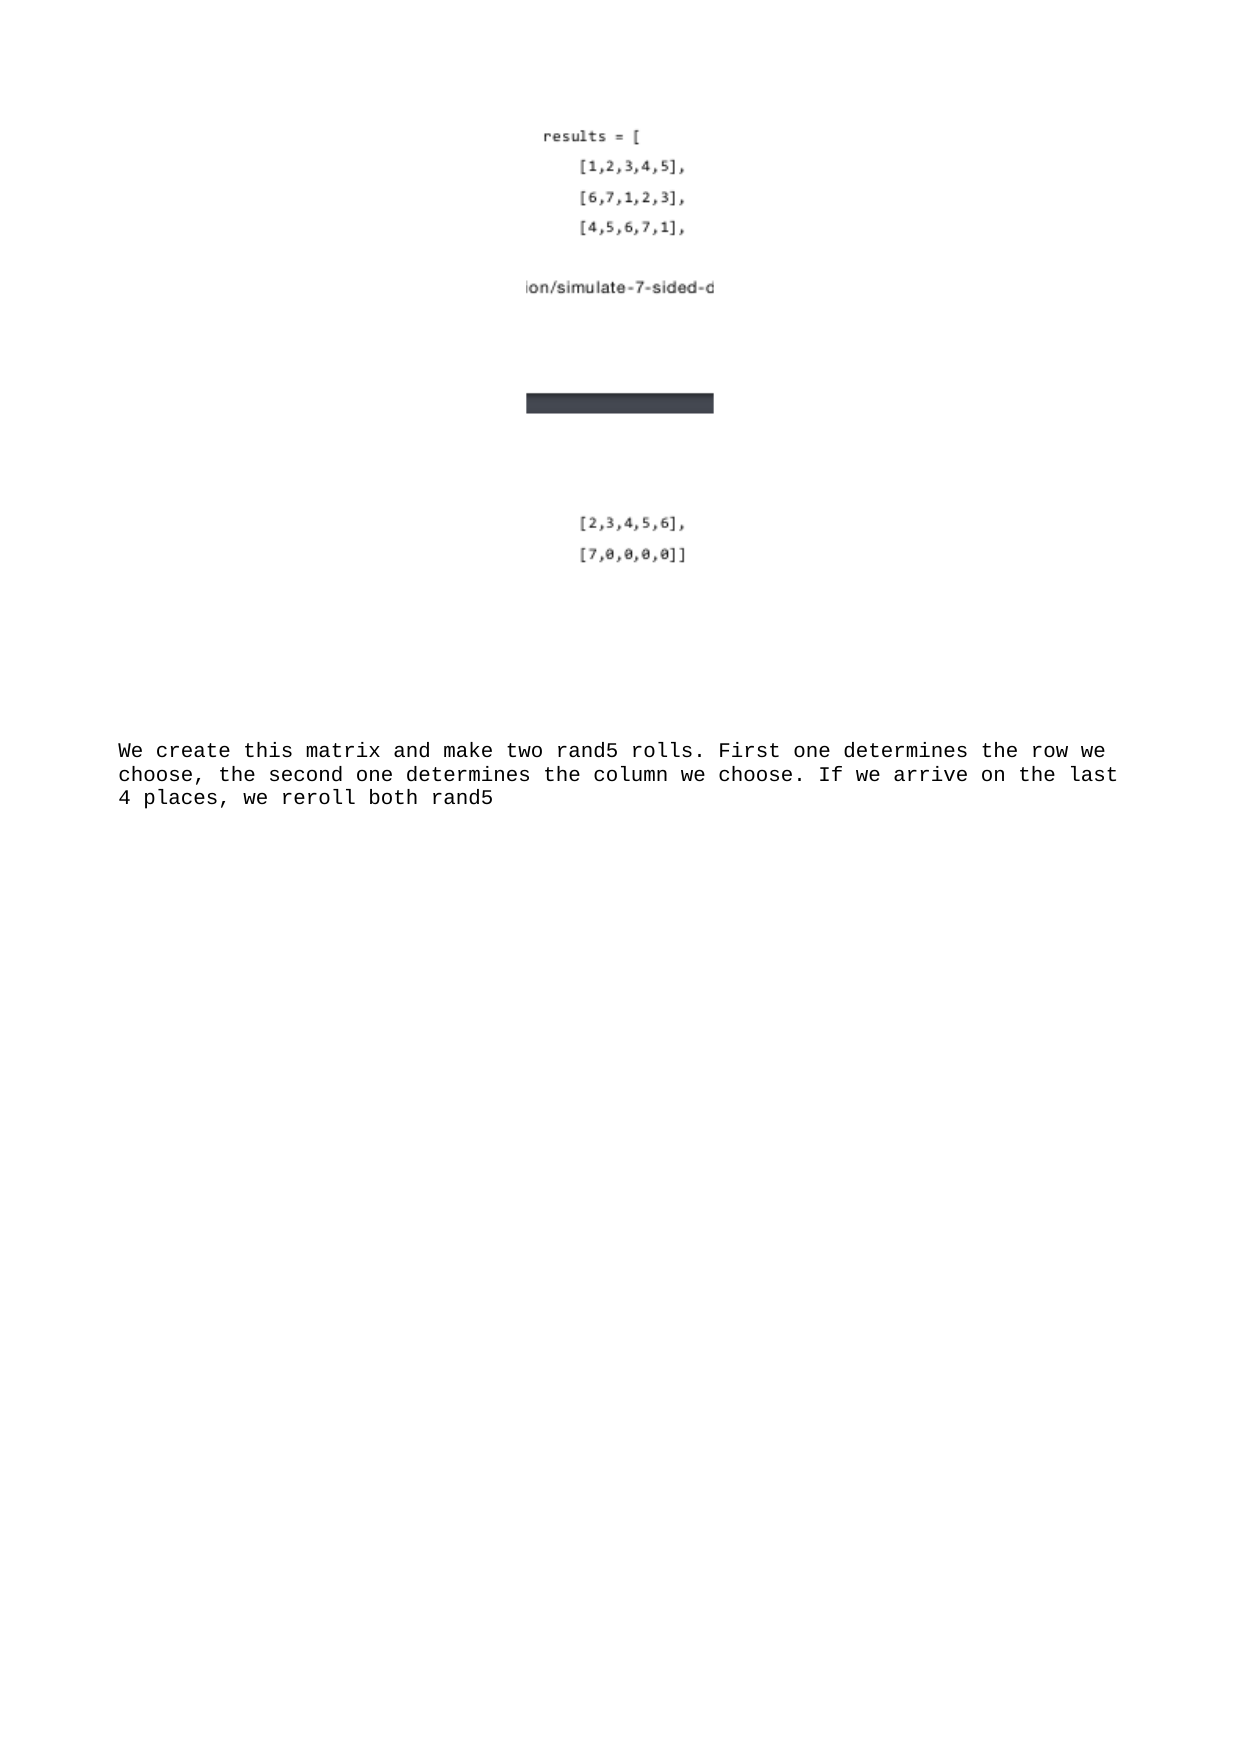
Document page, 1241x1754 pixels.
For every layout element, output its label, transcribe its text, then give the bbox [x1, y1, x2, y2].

picture [526, 118, 714, 575]
text We create this matrix and make two rand5 rolls. First one determines the row we choose, the second one determines the column we choose. If we arrive on the last 4 places, we reroll both rand5 [118, 740, 1122, 811]
